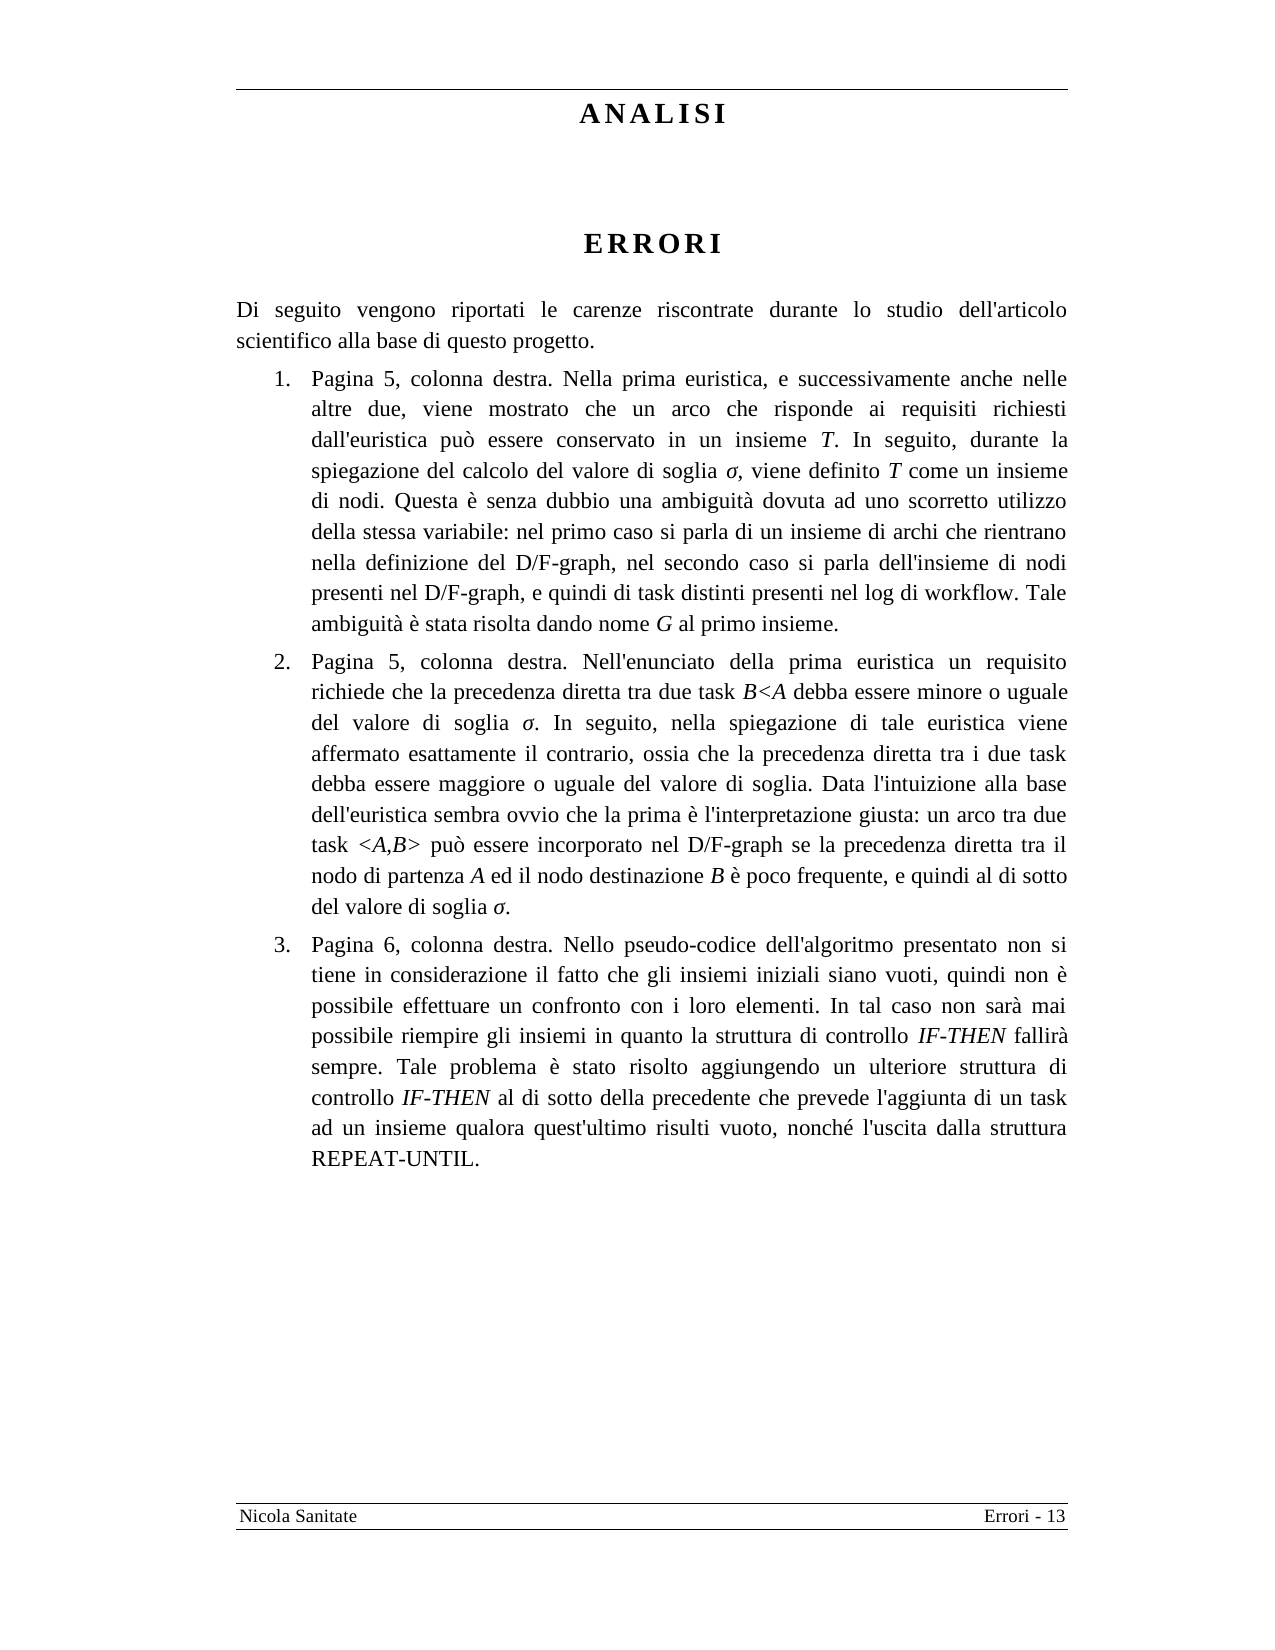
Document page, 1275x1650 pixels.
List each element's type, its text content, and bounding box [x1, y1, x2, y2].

list Pagina 5, colonna destra. Nella prima euristica, e successivamente anche nelle altre due, viene mostrato che un arco che risponde ai requisiti richiesti dall'euristica può essere conservato in un insieme T. In seguito, durante la spiegazione del calcolo del valore di soglia σ, viene definito T come un insieme di nodi. Questa è senza dubbio una ambiguità dovuta ad uno scorretto utilizzo della stessa variabile: nel primo caso si parla di un insieme di archi che rientrano nella definizione del D/F-graph, nel secondo caso si parla dell'insieme di nodi presenti nel D/F-graph, e quindi di task distinti presenti nel log di workflow. Tale ambiguità è stata risolta dando nome G al primo insieme. [274, 366, 1068, 636]
subtitle Errori [236, 227, 1068, 260]
text Di seguito vengono riportati le carenze riscontrate durante lo studio dell'articolo scientifico alla base di questo progetto. [236, 297, 1068, 353]
list Pagina 5, colonna destra. Nell'enunciato della prima euristica un requisito richiede che la precedenza diretta tra due task B<A debba essere minore o uguale del valore di soglia σ. In seguito, nella spiegazione di tale euristica viene affermato esattamente il contrario, ossia che la precedenza diretta tra i due task debba essere maggiore o uguale del valore di soglia. Data l'intuizione alla base dell'euristica sembra ovvio che la prima è l'interpretazione giusta: un arco tra due task <A,B> può essere incorporato nel D/F-graph se la precedenza diretta tra il nodo di partenza A ed il nodo destinazione B è poco frequente, e quindi al di sotto del valore di soglia σ. [274, 648, 1068, 919]
list Pagina 6, colonna destra. Nello pseudo-codice dell'algoritmo presentato non si tiene in considerazione il fatto che gli insiemi iniziali siano vuoti, quindi non è possibile effettuare un confronto con i loro elementi. In tal caso non sarà mai possibile riempire gli insiemi in quanto la struttura di controllo IF-THEN fallirà sempre. Tale problema è stato risolto aggiungendo un ulteriore struttura di controllo IF-THEN al di sotto della precedente che prevede l'aggiunta di un task ad un insieme qualora quest'ultimo risulti vuoto, nonché l'uscita dalla struttura REPEAT-UNTIL. [274, 931, 1068, 1171]
